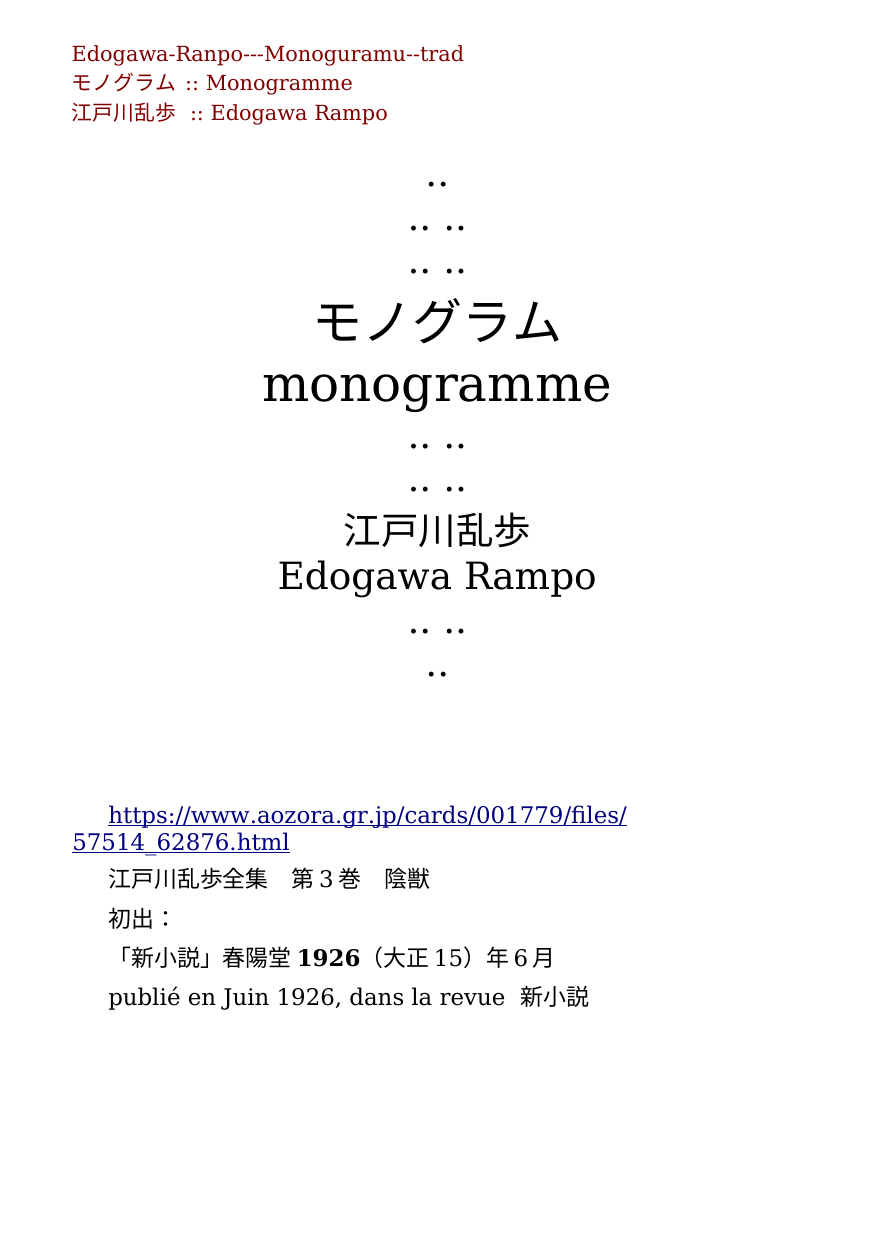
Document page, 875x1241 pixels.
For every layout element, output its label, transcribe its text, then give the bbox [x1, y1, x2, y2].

text 江戸川乱歩 :: Edogawa Rampo [71, 96, 803, 127]
text 江戸川乱歩全集 第3巻 陰獣 [72, 861, 802, 894]
text publié en Juin 1926, dans la revue 新小説 [72, 979, 802, 1012]
text 初出： [72, 900, 802, 934]
text モノグラム :: Monogramme [71, 66, 803, 96]
text 「新小説」春陽堂 1926（大正15）年6月 [72, 939, 802, 973]
text Edogawa-Ranpo---Monoguramu--trad [71, 42, 803, 66]
text https://www.aozora.gr.jp/cards/001779/files/57514_62876.html [72, 802, 802, 855]
subtitle .. .. .. .. .. モノグラム monogramme .. .. .. .. 江戸川乱歩 Edogawa Rampo .. .. .. [36, 152, 838, 686]
